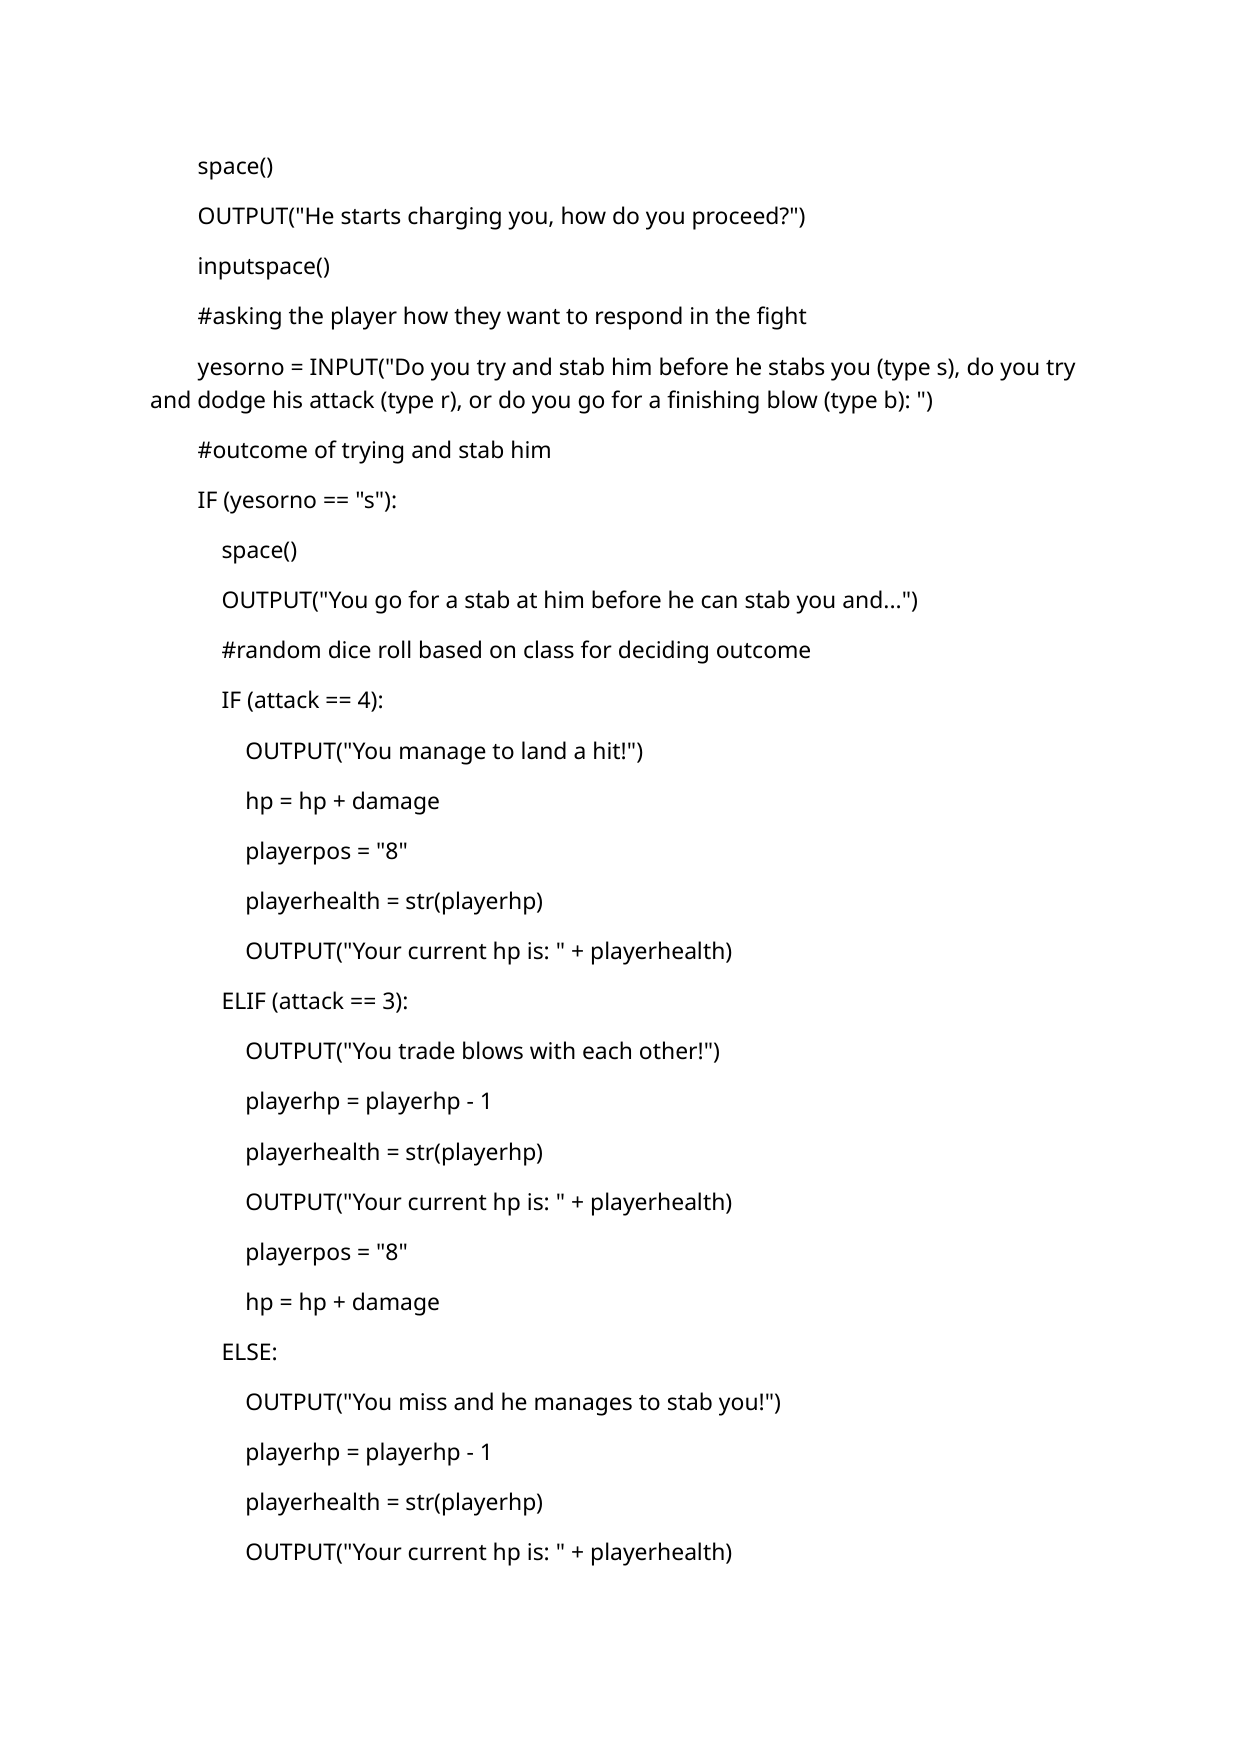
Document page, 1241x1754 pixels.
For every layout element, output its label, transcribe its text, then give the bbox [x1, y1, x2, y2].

text playerhp = playerhp - 1 [150, 1436, 1090, 1467]
text OUTPUT("He starts charging you, how do you proceed?") [150, 200, 1090, 231]
text #random dice roll based on class for deciding outcome [150, 634, 1090, 666]
text OUTPUT("You trade blows with each other!") [150, 1035, 1090, 1066]
text playerhealth = str(playerhp) [150, 1486, 1090, 1517]
text hp = hp + damage [150, 1286, 1090, 1317]
text OUTPUT("Your current hp is: " + playerhealth) [150, 1536, 1090, 1567]
text playerhealth = str(playerhp) [150, 885, 1090, 916]
text #outcome of trying and stab him [150, 434, 1090, 465]
text OUTPUT("You miss and he manages to stab you!") [150, 1386, 1090, 1417]
text OUTPUT("Your current hp is: " + playerhealth) [150, 1186, 1090, 1217]
text OUTPUT("You manage to land a hit!") [150, 734, 1090, 766]
text yesorno = INPUT("Do you try and stab him before he stabs you (type s), do you try and dodge his attack (type r), or do you go for a finishing blow (type b): ") [150, 350, 1090, 415]
text ELSE: [150, 1336, 1090, 1367]
text #asking the player how they want to respond in the fight [150, 300, 1090, 332]
text ELIF (attack == 3): [150, 985, 1090, 1016]
text OUTPUT("You go for a stab at him before he can stab you and...") [150, 584, 1090, 616]
text playerhp = playerhp - 1 [150, 1085, 1090, 1117]
text playerhealth = str(playerhp) [150, 1135, 1090, 1167]
text playerpos = "8" [150, 835, 1090, 866]
text OUTPUT("Your current hp is: " + playerhealth) [150, 935, 1090, 966]
text playerpos = "8" [150, 1236, 1090, 1267]
text IF (yesorno == "s"): [150, 484, 1090, 515]
text IF (attack == 4): [150, 684, 1090, 716]
text hp = hp + damage [150, 785, 1090, 816]
text space() [150, 150, 1090, 181]
text space() [150, 534, 1090, 565]
text inputspace() [150, 250, 1090, 281]
